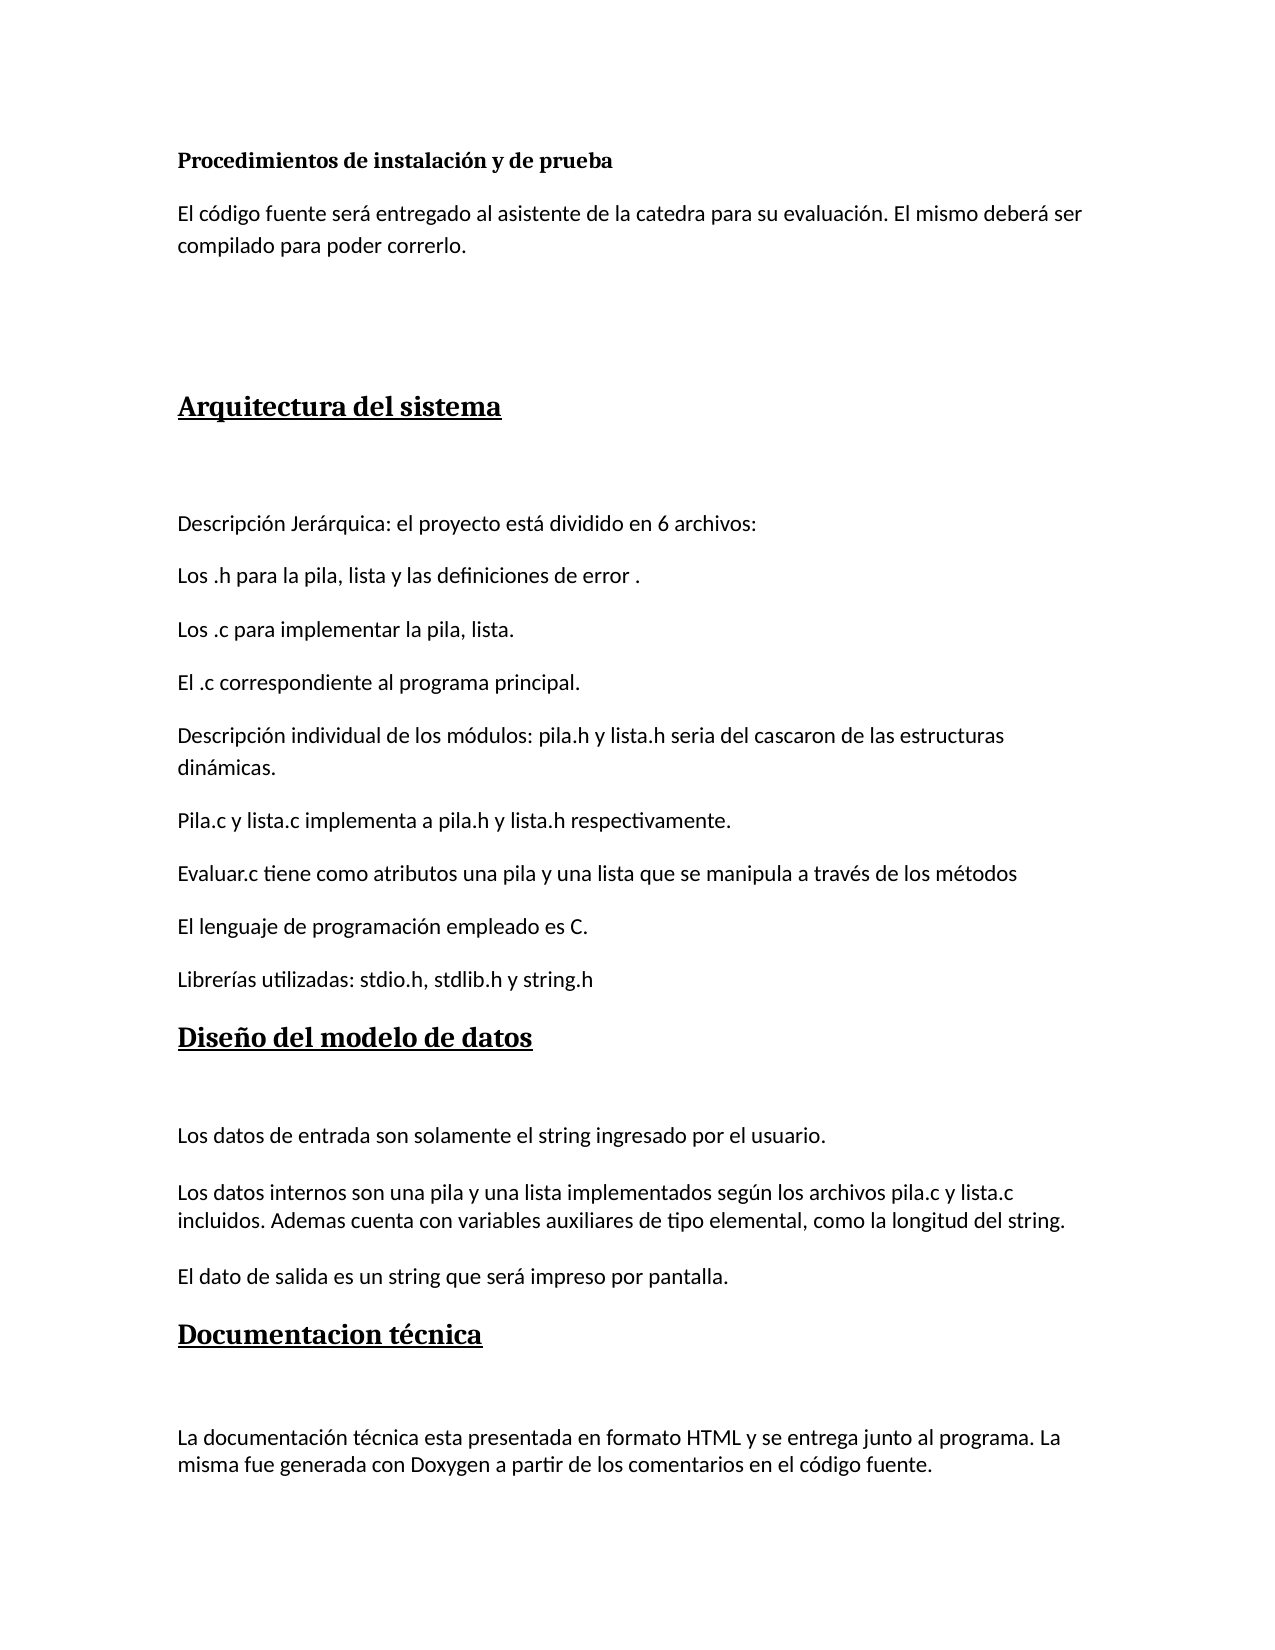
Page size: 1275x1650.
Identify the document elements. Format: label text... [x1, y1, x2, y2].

text Los .h para la pila, lista y las definiciones de error . [177, 562, 1098, 590]
text Descripción Jerárquica: el proyecto está dividido en 6 archivos: [177, 509, 1098, 537]
text Pila.c y lista.c implementa a pila.h y lista.h respectivamente. [177, 806, 1098, 834]
text Los .c para implementar la pila, lista. [177, 615, 1098, 643]
text Diseño del modelo de datos [177, 1021, 1098, 1054]
text El código fuente será entregado al asistente de la catedra para su evaluación. El mismo deberá ser compilado para poder correrlo. [177, 199, 1098, 259]
text Procedimientos de instalación y de prueba [177, 148, 1098, 174]
text La documentación técnica esta presentada en formato HTML y se entrega junto al programa. La misma fue generada con Doxygen a partir de los comentarios en el código fuente. [177, 1423, 1098, 1479]
text El .c correspondiente al programa principal. [177, 668, 1098, 696]
text Arquitectura del sistema [177, 390, 1098, 423]
text Documentacion técnica [177, 1318, 1098, 1351]
text Los datos internos son una pila y una lista implementados según los archivos pila.c y lista.c incluidos. Ademas cuenta con variables auxiliares de tipo elemental, como la longitud del string. [177, 1178, 1098, 1234]
text Los datos de entrada son solamente el string ingresado por el usuario. [177, 1122, 1098, 1150]
text El lenguaje de programación empleado es C. [177, 912, 1098, 940]
text Evaluar.c tiene como atributos una pila y una lista que se manipula a través de los métodos [177, 859, 1098, 887]
text Librerías utilizadas: stdio.h, stdlib.h y string.h [177, 965, 1098, 993]
text El dato de salida es un string que será impreso por pantalla. [177, 1262, 1098, 1290]
text Descripción individual de los módulos: pila.h y lista.h seria del cascaron de las estructuras dinámicas. [177, 721, 1098, 781]
